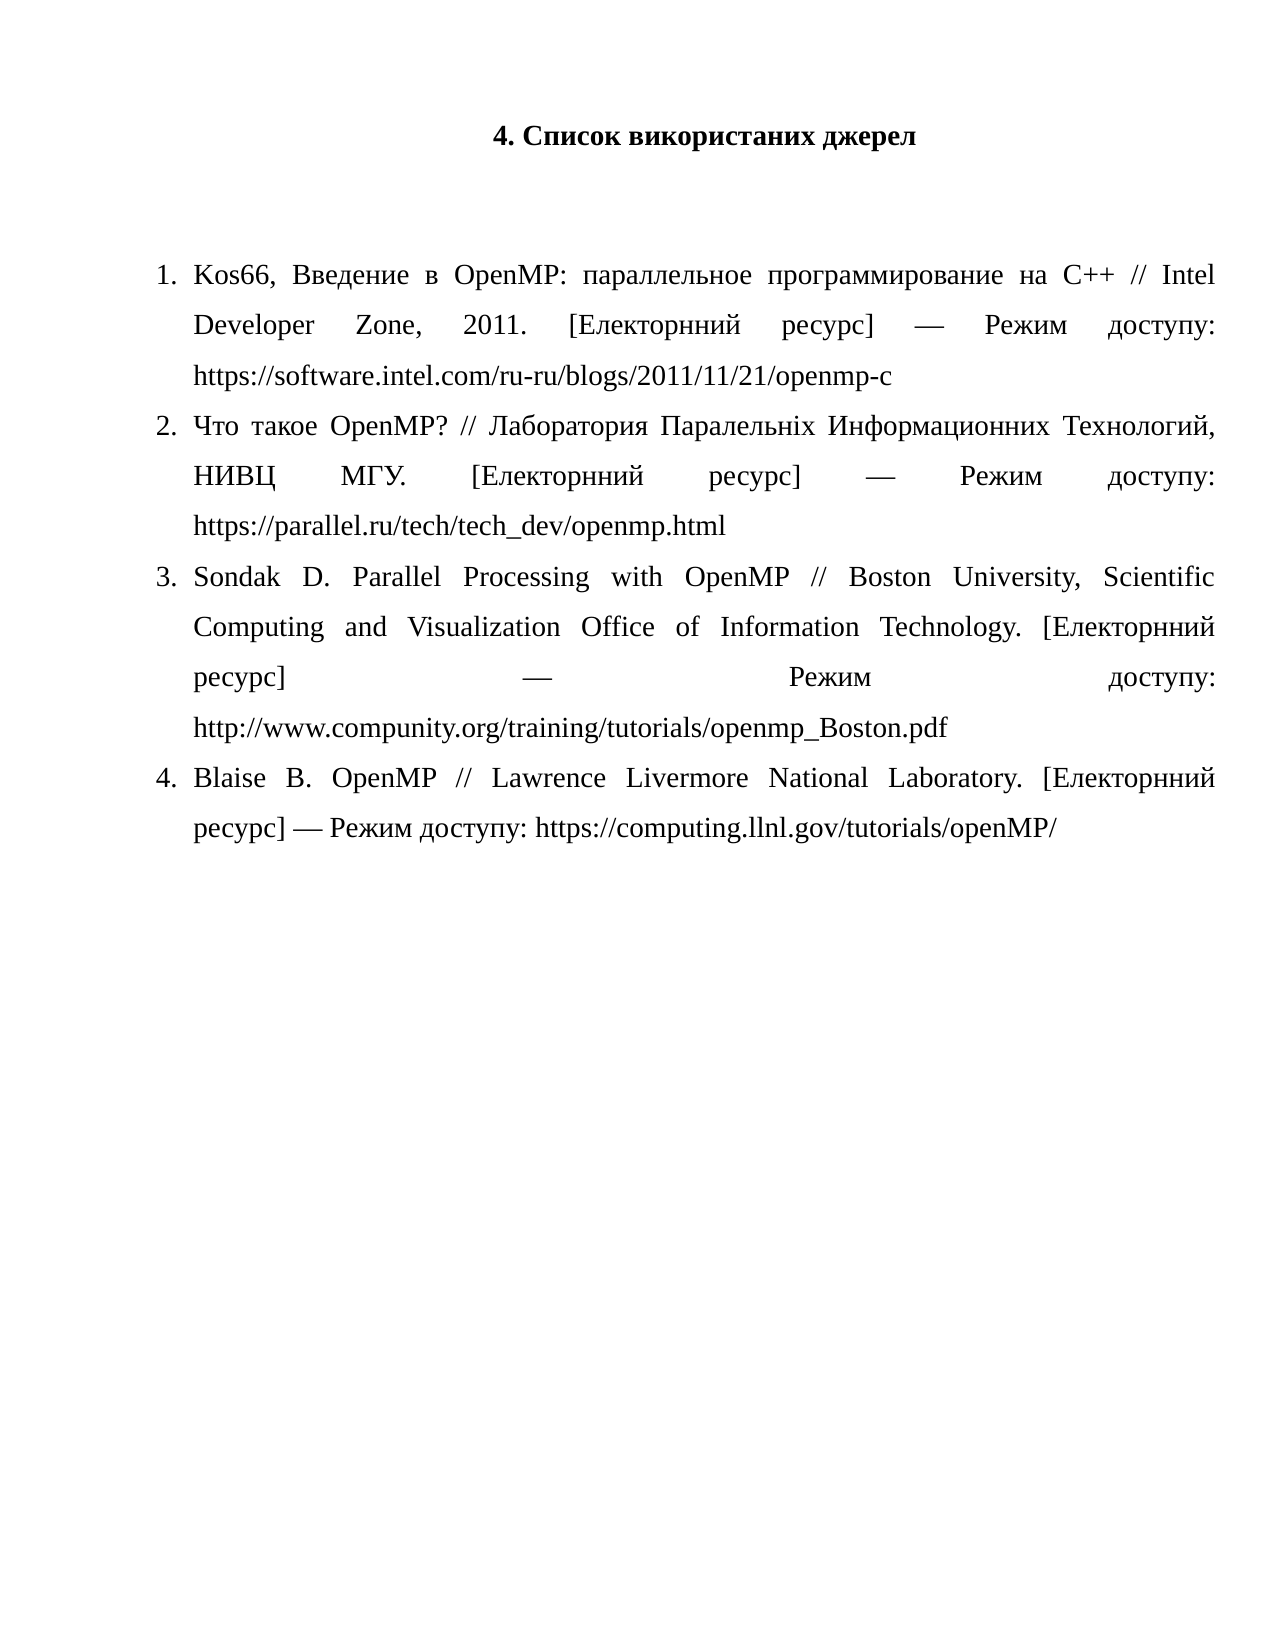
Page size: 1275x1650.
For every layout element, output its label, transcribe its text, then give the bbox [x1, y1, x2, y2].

list Kos66, Введение в OpenMP: параллельное программирование на C++ // Intel Developer Zone, 2011. [Електорнний ресурс] — Режим доступу: https://software.intel.com/ru-ru/blogs/2011/11/21/openmp-c [156, 257, 1216, 391]
list Blaise B. OpenMP // Lawrence Livermore National Laboratory. [Електорнний ресурс] — Режим доступу: https://computing.llnl.gov/tutorials/openMP/ [156, 760, 1216, 844]
list Sondak D. Parallel Processing with OpenMP // Boston University, Scientific Computing and Visualization Office of Information Technology. [Електорнний ресурс] — Режим доступу: http://www.compunity.org/training/tutorials/openmp_Boston.pdf [156, 559, 1216, 743]
title 4. Список використаних джерел [118, 118, 1216, 152]
list Что такое OpenMP? // Лаборатория Паралельніх Информационних Технологий, НИВЦ МГУ. [Електорнний ресурс] — Режим доступу: https://parallel.ru/tech/tech_dev/openmp.html [156, 408, 1216, 542]
